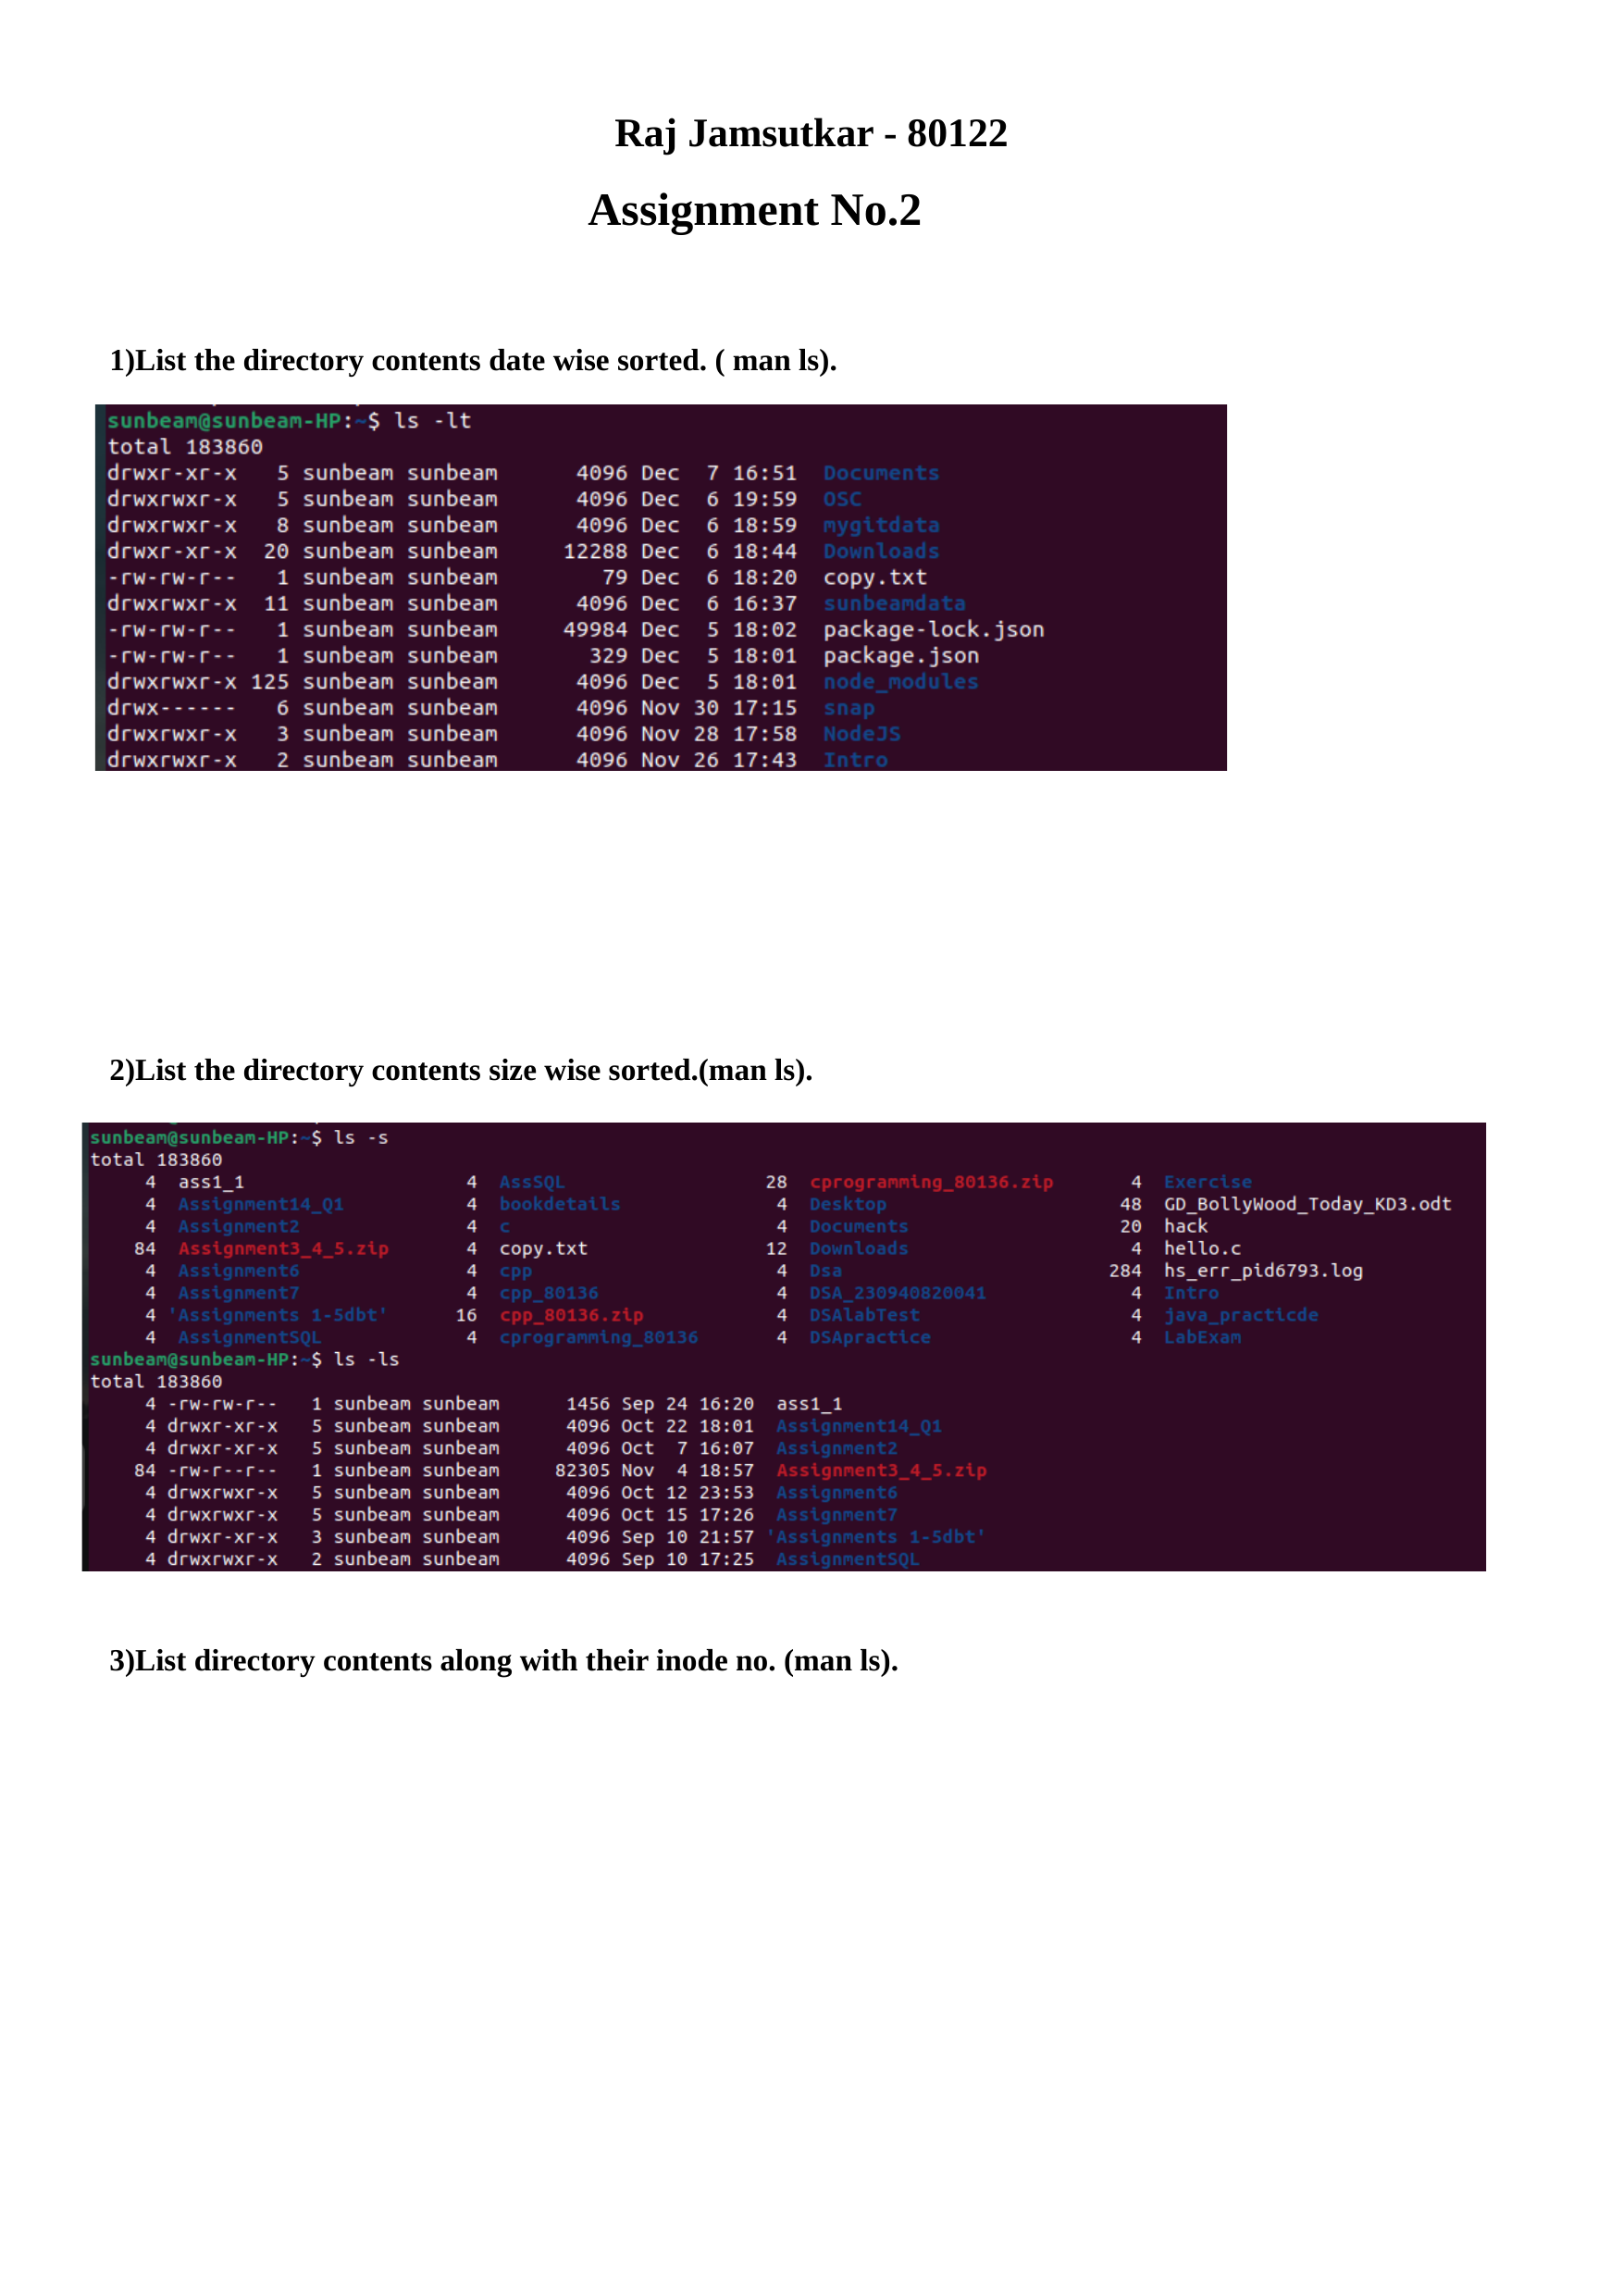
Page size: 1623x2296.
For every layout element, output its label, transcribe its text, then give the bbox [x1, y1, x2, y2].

text 2)List the directory contents size wise sorted.(man ls). [109, 1051, 1514, 1087]
text 3)List directory contents along with their inode no. (man ls). [109, 1643, 1514, 1678]
picture [81, 1123, 1487, 1571]
text 1)List the directory contents date wise sorted. ( man ls). [109, 342, 1514, 378]
picture [94, 404, 1228, 771]
text Assignment No.2 [109, 182, 1514, 236]
text Raj Jamsutkar - 80122 [109, 109, 1514, 155]
